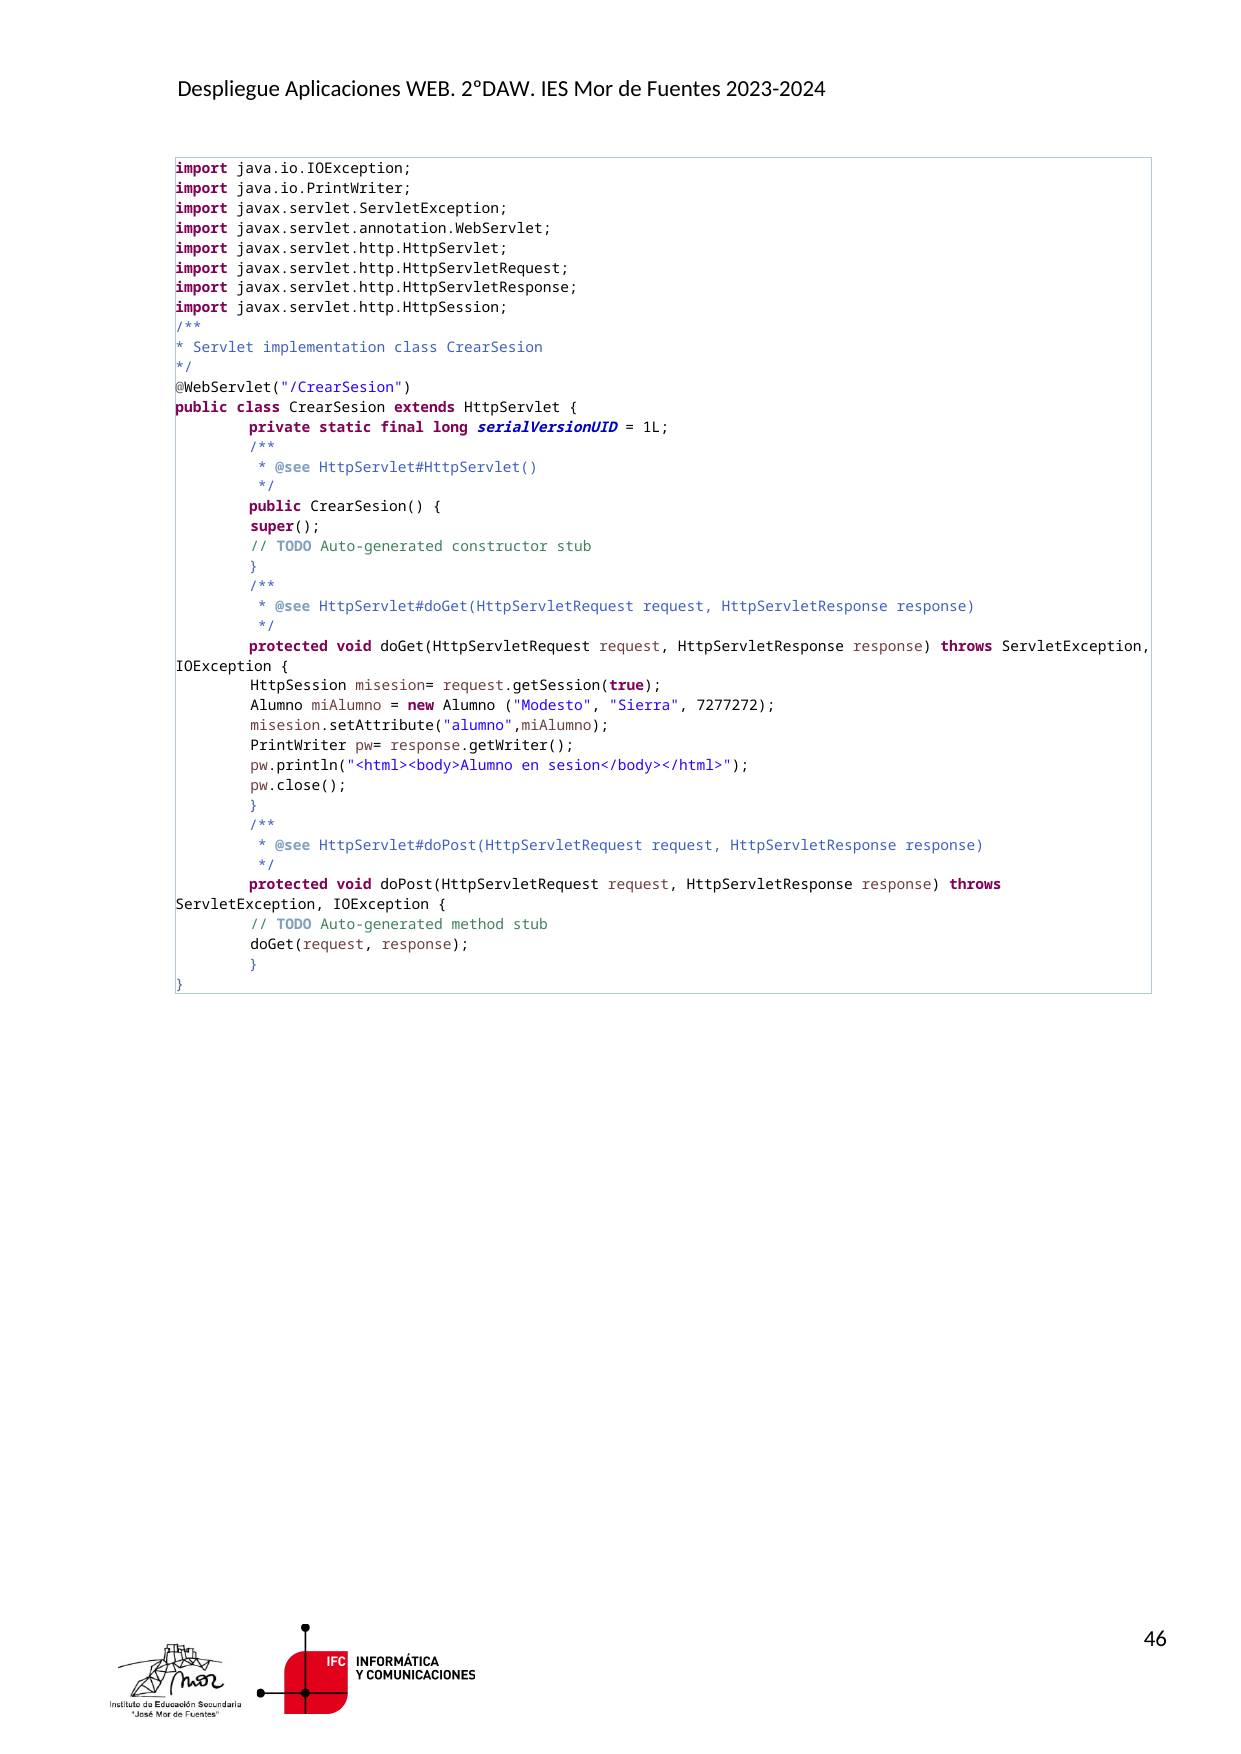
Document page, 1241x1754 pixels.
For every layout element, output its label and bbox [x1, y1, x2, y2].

picture [256, 1624, 475, 1714]
picture [100, 1631, 249, 1736]
